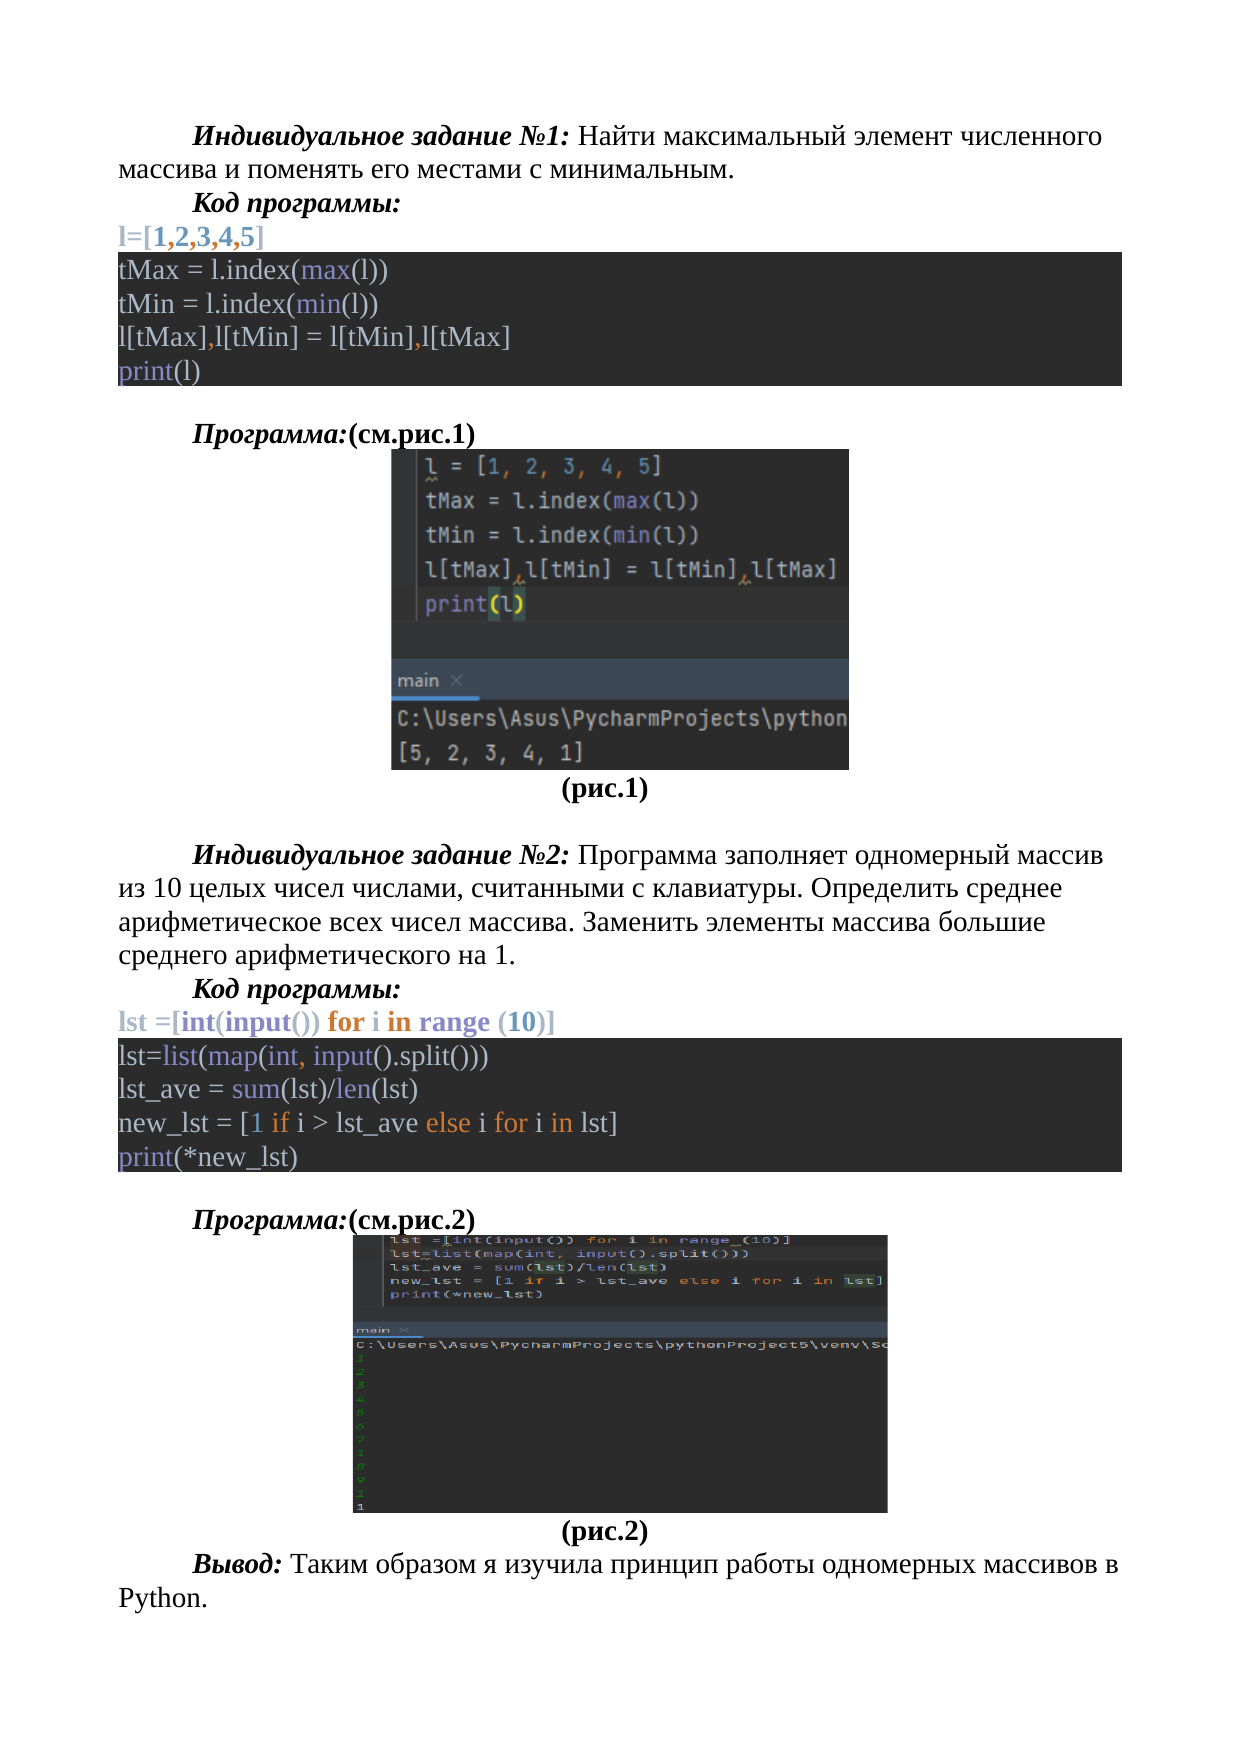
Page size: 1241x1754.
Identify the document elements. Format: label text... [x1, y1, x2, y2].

text (рис.1) [118, 449, 1122, 803]
picture [391, 449, 849, 770]
text Индивидуальное задание №2: Программа заполняет одномерный массив из 10 целых чисел числами, считанными с клавиатуры. Определить среднее арифметическое всех чисел массива. Заменить элементы массива большие среднего арифметического на 1. [118, 837, 1122, 971]
text lst=list(map(int, input().split())) [118, 1038, 1122, 1072]
text print(*new_lst) [118, 1139, 1122, 1172]
text Индивидуальное задание №1: Найти максимальный элемент численного массива и поменять его местами с минимальным. [118, 118, 1122, 185]
text tMax = l.index(max(l)) [118, 252, 1122, 286]
text print(l) [118, 353, 1122, 386]
text lst =[int(input()) for i in range (10)] [118, 1004, 1122, 1038]
text tMin = l.index(min(l)) [118, 286, 1122, 319]
text Код программы: [118, 185, 1122, 219]
text (рис.2) [118, 1235, 1122, 1546]
text l[tMax],l[tMin] = l[tMin],l[tMax] [118, 319, 1122, 353]
text l=[1,2,3,4,5] [118, 219, 1122, 252]
text Программа:(см.рис.2) [118, 1202, 1122, 1235]
text new_lst = [1 if i > lst_ave else i for i in lst] [118, 1105, 1122, 1139]
text lst_ave = sum(lst)/len(lst) [118, 1072, 1122, 1105]
text Код программы: [118, 971, 1122, 1004]
text Вывод: Таким образом я изучила принцип работы одномерных массивов в Python. [118, 1546, 1122, 1613]
text Программа:(см.рис.1) [118, 416, 1122, 449]
picture [352, 1235, 888, 1513]
